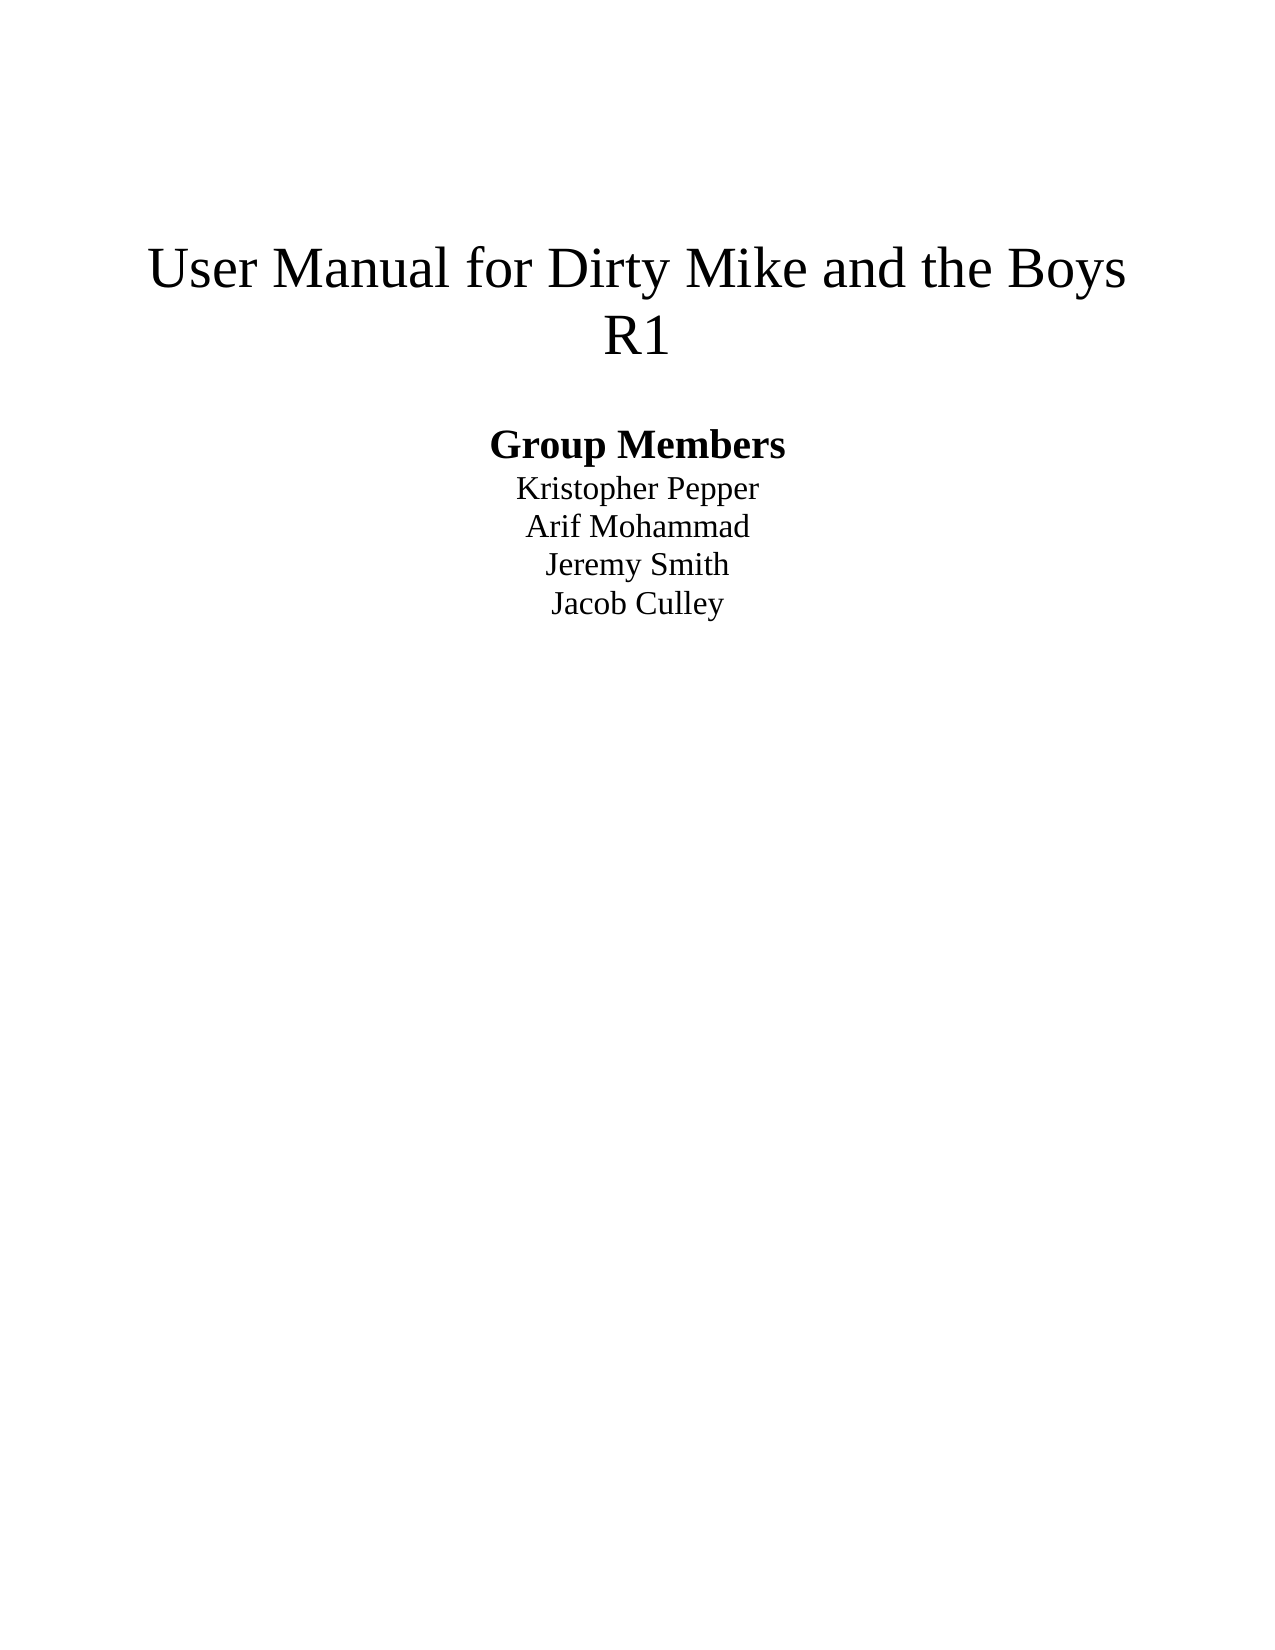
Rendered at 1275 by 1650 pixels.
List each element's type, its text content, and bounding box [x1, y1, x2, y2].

text Jacob Culley [118, 583, 1157, 621]
text Group Members [118, 420, 1157, 468]
text Kristopher Pepper [118, 468, 1157, 506]
text User Manual for Dirty Mike and the Boys [118, 233, 1157, 300]
text Arif Mohammad [118, 506, 1157, 544]
text R1 [118, 300, 1157, 367]
text Jeremy Smith [118, 544, 1157, 583]
